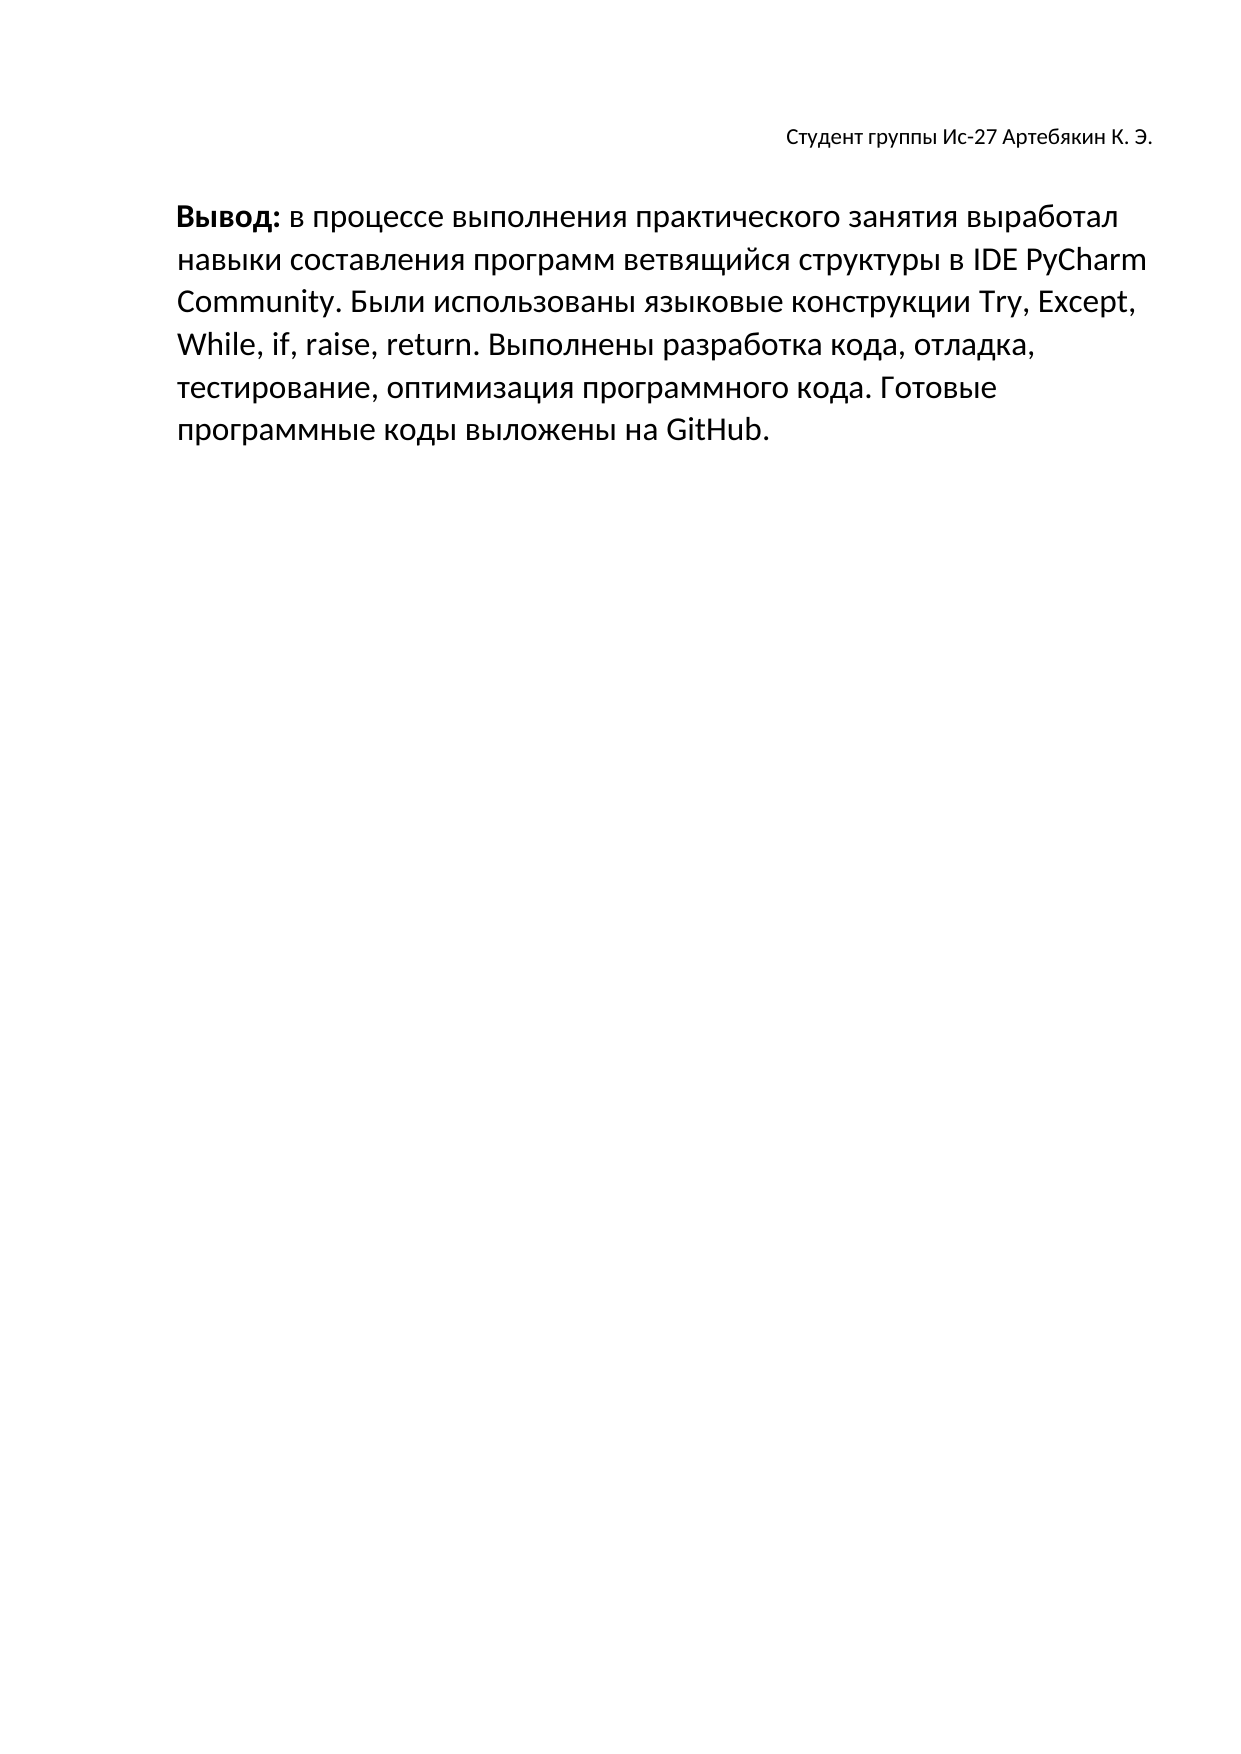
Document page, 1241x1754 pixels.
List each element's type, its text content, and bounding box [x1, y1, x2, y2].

text Вывод: в процессе выполнения практического занятия выработал навыки составления программ ветвящийся структуры в IDE PyCharm Community. Были использованы языковые конструкции Try, Except, While, if, raise, return. Выполнены разработка кода, отладка, тестирование, оптимизация программного кода. Готовые программные коды выложены на GitHub. [176, 195, 1157, 449]
text Студент группы Ис-27 Артебякин К. Э. [176, 122, 1157, 150]
